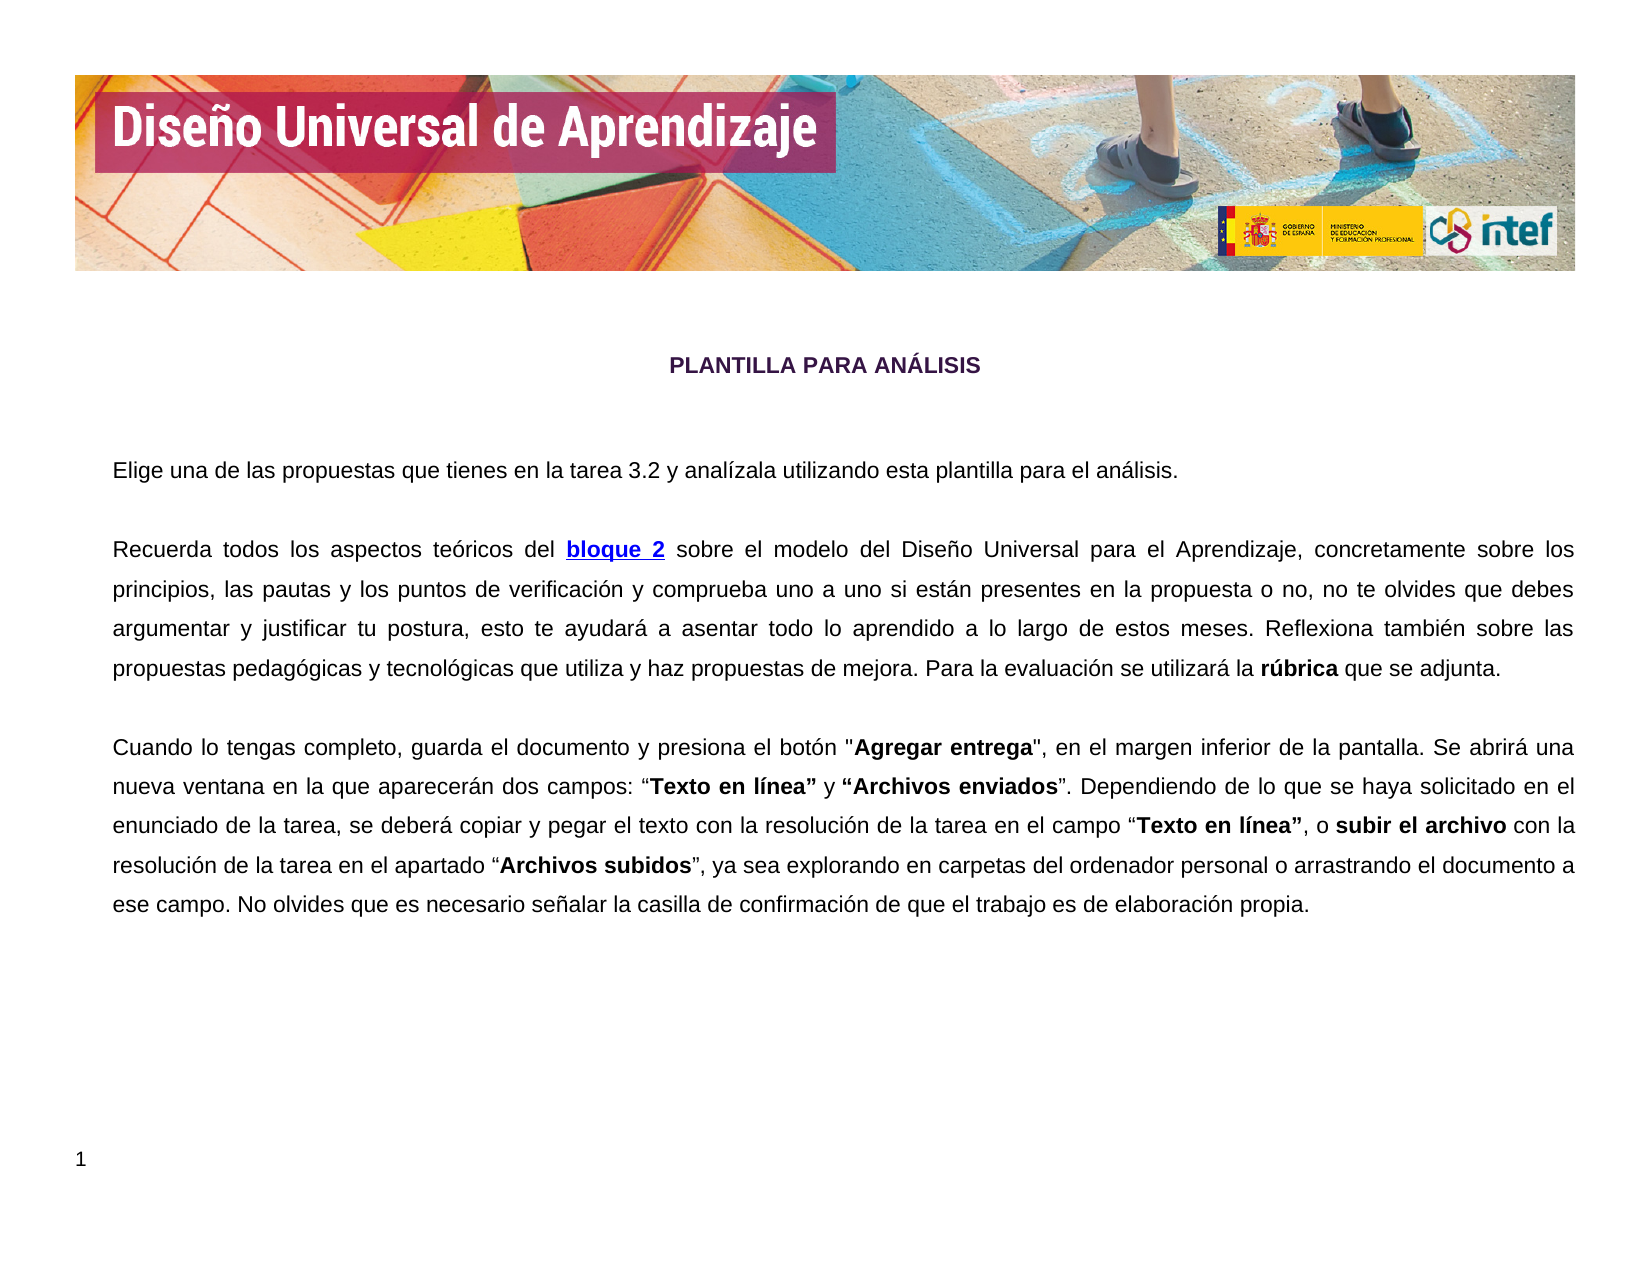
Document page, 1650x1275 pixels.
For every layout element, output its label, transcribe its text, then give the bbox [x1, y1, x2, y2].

text Cuando lo tengas completo, guarda el documento y presiona el botón "Agregar entrega", en el margen inferior de la pantalla. Se abrirá una nueva ventana en la que aparecerán dos campos: “Texto en línea” y “Archivos enviados”. Dependiendo de lo que se haya solicitado en el enunciado de la tarea, se deberá copiar y pegar el texto con la resolución de la tarea en el campo “Texto en línea”, o subir el archivo con la resolución de la tarea en el apartado “Archivos subidos”, ya sea explorando en carpetas del ordenador personal o arrastrando el documento a ese campo. No olvides que es necesario señalar la casilla de confirmación de que el trabajo es de elaboración propia. [112, 733, 1575, 918]
text Elige una de las propuestas que tienes en la tarea 3.2 y analízala utilizando esta plantilla para el análisis. [112, 457, 1575, 483]
text Recuerda todos los aspectos teóricos del bloque 2 sobre el modelo del Diseño Universal para el Aprendizaje, concretamente sobre los principios, las pautas y los puntos de verificación y comprueba uno a uno si están presentes en la propuesta o no, no te olvides que debes argumentar y justificar tu postura, esto te ayudará a asentar todo lo aprendido a lo largo de estos meses. Reflexiona también sobre las propuestas pedagógicas y tecnológicas que utiliza y haz propuestas de mejora. Para la evaluación se utilizará la rúbrica que se adjunta. [112, 536, 1575, 681]
text PLANTILLA PARA ANÁLISIS [75, 352, 1575, 378]
picture [75, 75, 1575, 271]
